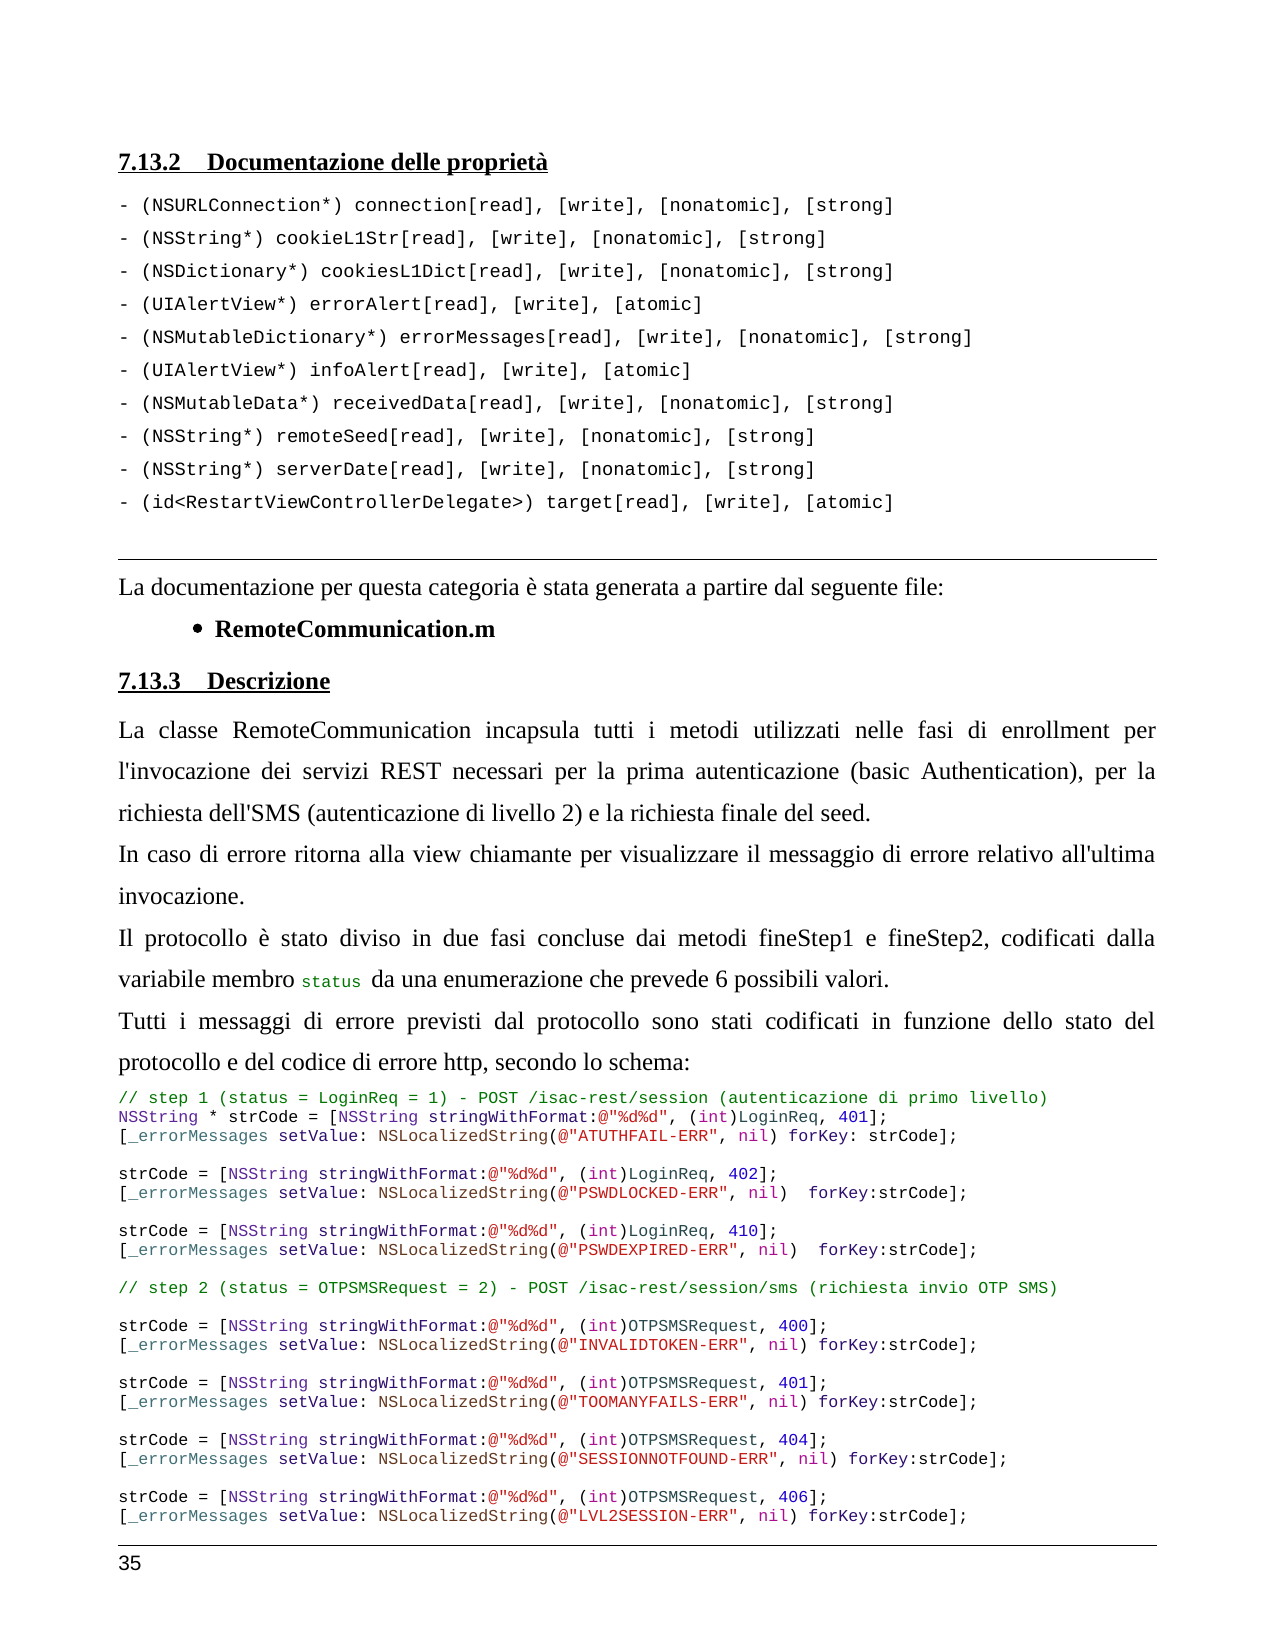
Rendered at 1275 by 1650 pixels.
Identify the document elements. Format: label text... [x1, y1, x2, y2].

subtitle - (UIAlertView*) errorAlert[read], [write], [atomic] [118, 295, 1157, 316]
text // step 2 (status = OTPSMSRequest = 2) - POST /isac-rest/session/sms (richiesta invio OTP SMS) [118, 1279, 1157, 1298]
subtitle - (NSString*) remoteSeed[read], [write], [nonatomic], [strong] [118, 427, 1157, 448]
text [_errorMessages setValue: NSLocalizedString(@"PSWDEXPIRED-ERR", nil) forKey:strCode]; [118, 1242, 1157, 1261]
text strCode = [NSString stringWithFormat:@"%d%d", (int)LoginReq, 410]; [118, 1223, 1157, 1242]
text [_errorMessages setValue: NSLocalizedString(@"PSWDLOCKED-ERR", nil) forKey:strCode]; [118, 1185, 1157, 1204]
subtitle Descrizione [118, 667, 1157, 695]
text [_errorMessages setValue: NSLocalizedString(@"SESSIONNOTFOUND-ERR", nil) forKey:strCode]; [118, 1450, 1157, 1469]
subtitle - (NSString*) serverDate[read], [write], [nonatomic], [strong] [118, 460, 1157, 482]
list RemoteCommunication.m [193, 615, 1157, 642]
text strCode = [NSString stringWithFormat:@"%d%d", (int)LoginReq, 402]; [118, 1166, 1157, 1185]
subtitle Documentazione delle proprietà [118, 148, 1157, 175]
subtitle - (id<RestartViewControllerDelegate>) target[read], [write], [atomic] [118, 493, 1157, 514]
subtitle - (NSURLConnection*) connection[read], [write], [nonatomic], [strong] [118, 196, 1157, 217]
text In caso di errore ritorna alla view chiamante per visualizzare il messaggio di errore relativo all'ultima invocazione. [118, 841, 1157, 910]
subtitle - (NSString*) cookieL1Str[read], [write], [nonatomic], [strong] [118, 229, 1157, 250]
subtitle - (NSMutableData*) receivedData[read], [write], [nonatomic], [strong] [118, 394, 1157, 416]
text [_errorMessages setValue: NSLocalizedString(@"ATUTHFAIL-ERR", nil) forKey: strCode]; [118, 1128, 1157, 1147]
text [_errorMessages setValue: NSLocalizedString(@"TOOMANYFAILS-ERR", nil) forKey:strCode]; [118, 1393, 1157, 1412]
text La documentazione per questa categoria è stata generata a partire dal seguente file: [118, 573, 1157, 601]
text [_errorMessages setValue: NSLocalizedString(@"LVL2SESSION-ERR", nil) forKey:strCode]; [118, 1507, 1157, 1526]
text strCode = [NSString stringWithFormat:@"%d%d", (int)OTPSMSRequest, 406]; [118, 1488, 1157, 1507]
text NSString * strCode = [NSString stringWithFormat:@"%d%d", (int)LoginReq, 401]; [118, 1109, 1157, 1128]
text // step 1 (status = LoginReq = 1) - POST /isac-rest/session (autenticazione di primo livello) [118, 1090, 1157, 1109]
subtitle - (NSMutableDictionary*) errorMessages[read], [write], [nonatomic], [strong] [118, 328, 1157, 349]
text [_errorMessages setValue: NSLocalizedString(@"INVALIDTOKEN-ERR", nil) forKey:strCode]; [118, 1336, 1157, 1355]
text La classe RemoteCommunication incapsula tutti i metodi utilizzati nelle fasi di enrollment per l'invocazione dei servizi REST necessari per la prima autenticazione (basic Authentication), per la richiesta dell'SMS (autenticazione di livello 2) e la richiesta finale del seed. [118, 716, 1157, 827]
text Il protocollo è stato diviso in due fasi concluse dai metodi fineStep1 e fineStep2, codificati dalla variabile membro status da una enumerazione che prevede 6 possibili valori. [118, 924, 1157, 993]
subtitle - (NSDictionary*) cookiesL1Dict[read], [write], [nonatomic], [strong] [118, 262, 1157, 283]
text strCode = [NSString stringWithFormat:@"%d%d", (int)OTPSMSRequest, 400]; [118, 1317, 1157, 1336]
text strCode = [NSString stringWithFormat:@"%d%d", (int)OTPSMSRequest, 404]; [118, 1431, 1157, 1450]
text Tutti i messaggi di errore previsti dal protocollo sono stati codificati in funzione dello stato del protocollo e del codice di errore http, secondo lo schema: [118, 1007, 1157, 1076]
subtitle - (UIAlertView*) infoAlert[read], [write], [atomic] [118, 361, 1157, 382]
text strCode = [NSString stringWithFormat:@"%d%d", (int)OTPSMSRequest, 401]; [118, 1374, 1157, 1393]
